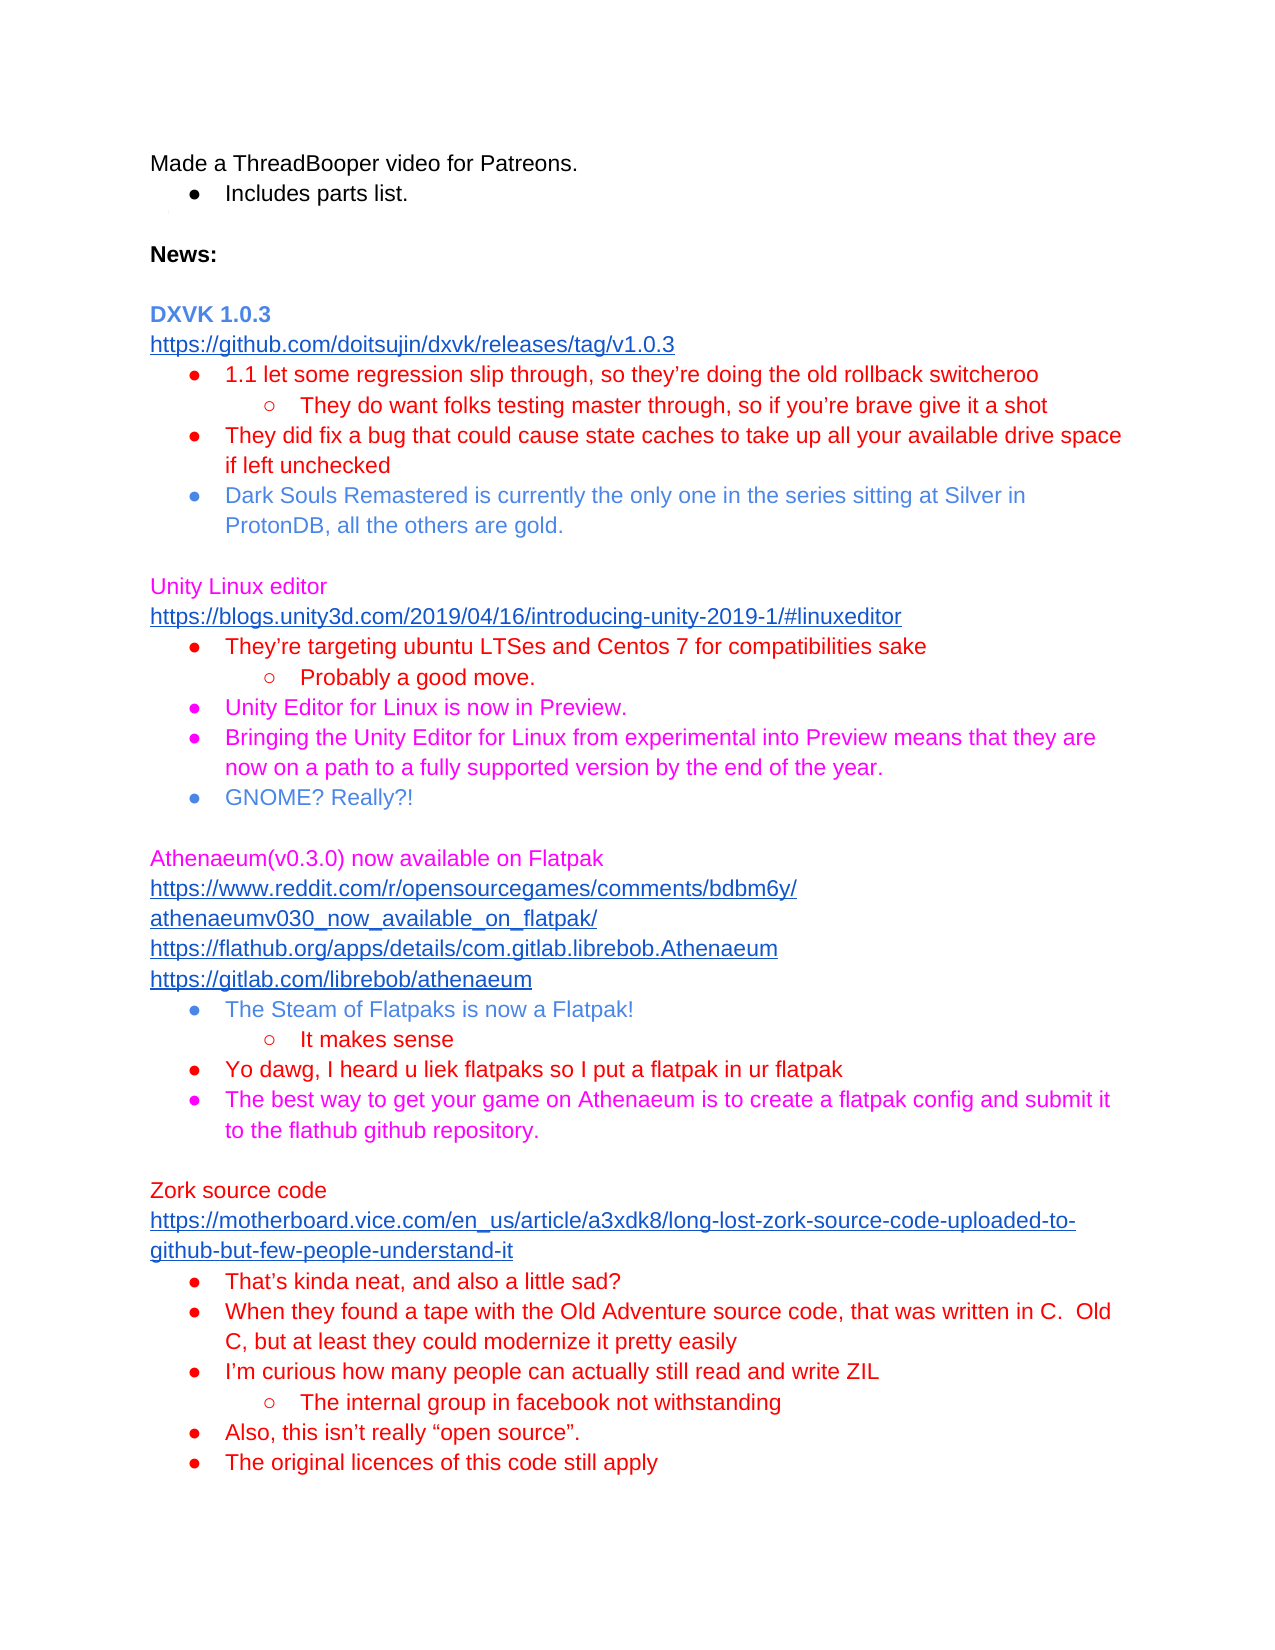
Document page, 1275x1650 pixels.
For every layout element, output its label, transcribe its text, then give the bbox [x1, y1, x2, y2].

list Dark Souls Remastered is currently the only one in the series sitting at Silver in ProtonDB, all the others are gold. [187, 482, 1125, 539]
list The internal group in facebook not withstanding [262, 1388, 1125, 1415]
list Yo dawg, I heard u liek flatpaks so I put a flatpak in ur flatpak [187, 1056, 1125, 1083]
list They do want folks testing master through, so if you’re brave give it a shot [262, 392, 1125, 418]
text https://blogs.unity3d.com/2019/04/16/introducing-unity-2019-1/#linuxeditor [150, 603, 1125, 629]
text https://flathub.org/apps/details/com.gitlab.librebob.Athenaeum [150, 935, 1125, 962]
list That’s kinda neat, and also a little sad? [187, 1268, 1125, 1294]
text https://motherboard.vice.com/en_us/article/a3xdk8/long-lost-zork-source-code-uploaded-to-github-but-few-people-understand-it [150, 1207, 1125, 1264]
list They did fix a bug that could cause state caches to take up all your available drive space if left unchecked [187, 422, 1125, 478]
list When they found a tape with the Old Adventure source code, that was written in C. Old C, but at least they could modernize it pretty easily [187, 1298, 1125, 1354]
list They’re targeting ubuntu LTSes and Centos 7 for compatibilities sake [187, 633, 1125, 660]
list Includes parts list. [187, 180, 1125, 207]
list 1.1 let some regression slip through, so they’re doing the old rollback switcheroo [187, 361, 1125, 388]
text https://github.com/doitsujin/dxvk/releases/tag/v1.0.3 [150, 331, 1125, 358]
list It makes sense [262, 1026, 1125, 1052]
text DXVK 1.0.3 [150, 301, 1125, 327]
text News: [150, 241, 1125, 267]
list The original licences of this code still apply [187, 1449, 1125, 1475]
text Athenaeum(v0.3.0) now available on Flatpak [150, 845, 1125, 871]
list Bringing the Unity Editor for Linux from experimental into Preview means that they are now on a path to a fully supported version by the end of the year. [187, 724, 1125, 781]
list GNOME? Really?! [187, 784, 1125, 811]
list Also, this isn’t really “open source”. [187, 1419, 1125, 1445]
text Zork source code [150, 1177, 1125, 1203]
list Probably a good move. [262, 663, 1125, 690]
text https://gitlab.com/librebob/athenaeum [150, 966, 1125, 992]
list I’m curious how many people can actually still read and write ZIL [187, 1358, 1125, 1385]
list The best way to get your game on Athenaeum is to create a flatpak config and submit it to the flathub github repository. [187, 1086, 1125, 1143]
text https://www.reddit.com/r/opensourcegames/comments/bdbm6y/athenaeumv030_now_available_on_flatpak/ [150, 875, 1125, 932]
list The Steam of Flatpaks is now a Flatpak! [187, 996, 1125, 1022]
text Unity Linux editor [150, 573, 1125, 599]
text Made a ThreadBooper video for Patreons. [150, 150, 1125, 176]
list Unity Editor for Linux is now in Preview. [187, 694, 1125, 720]
